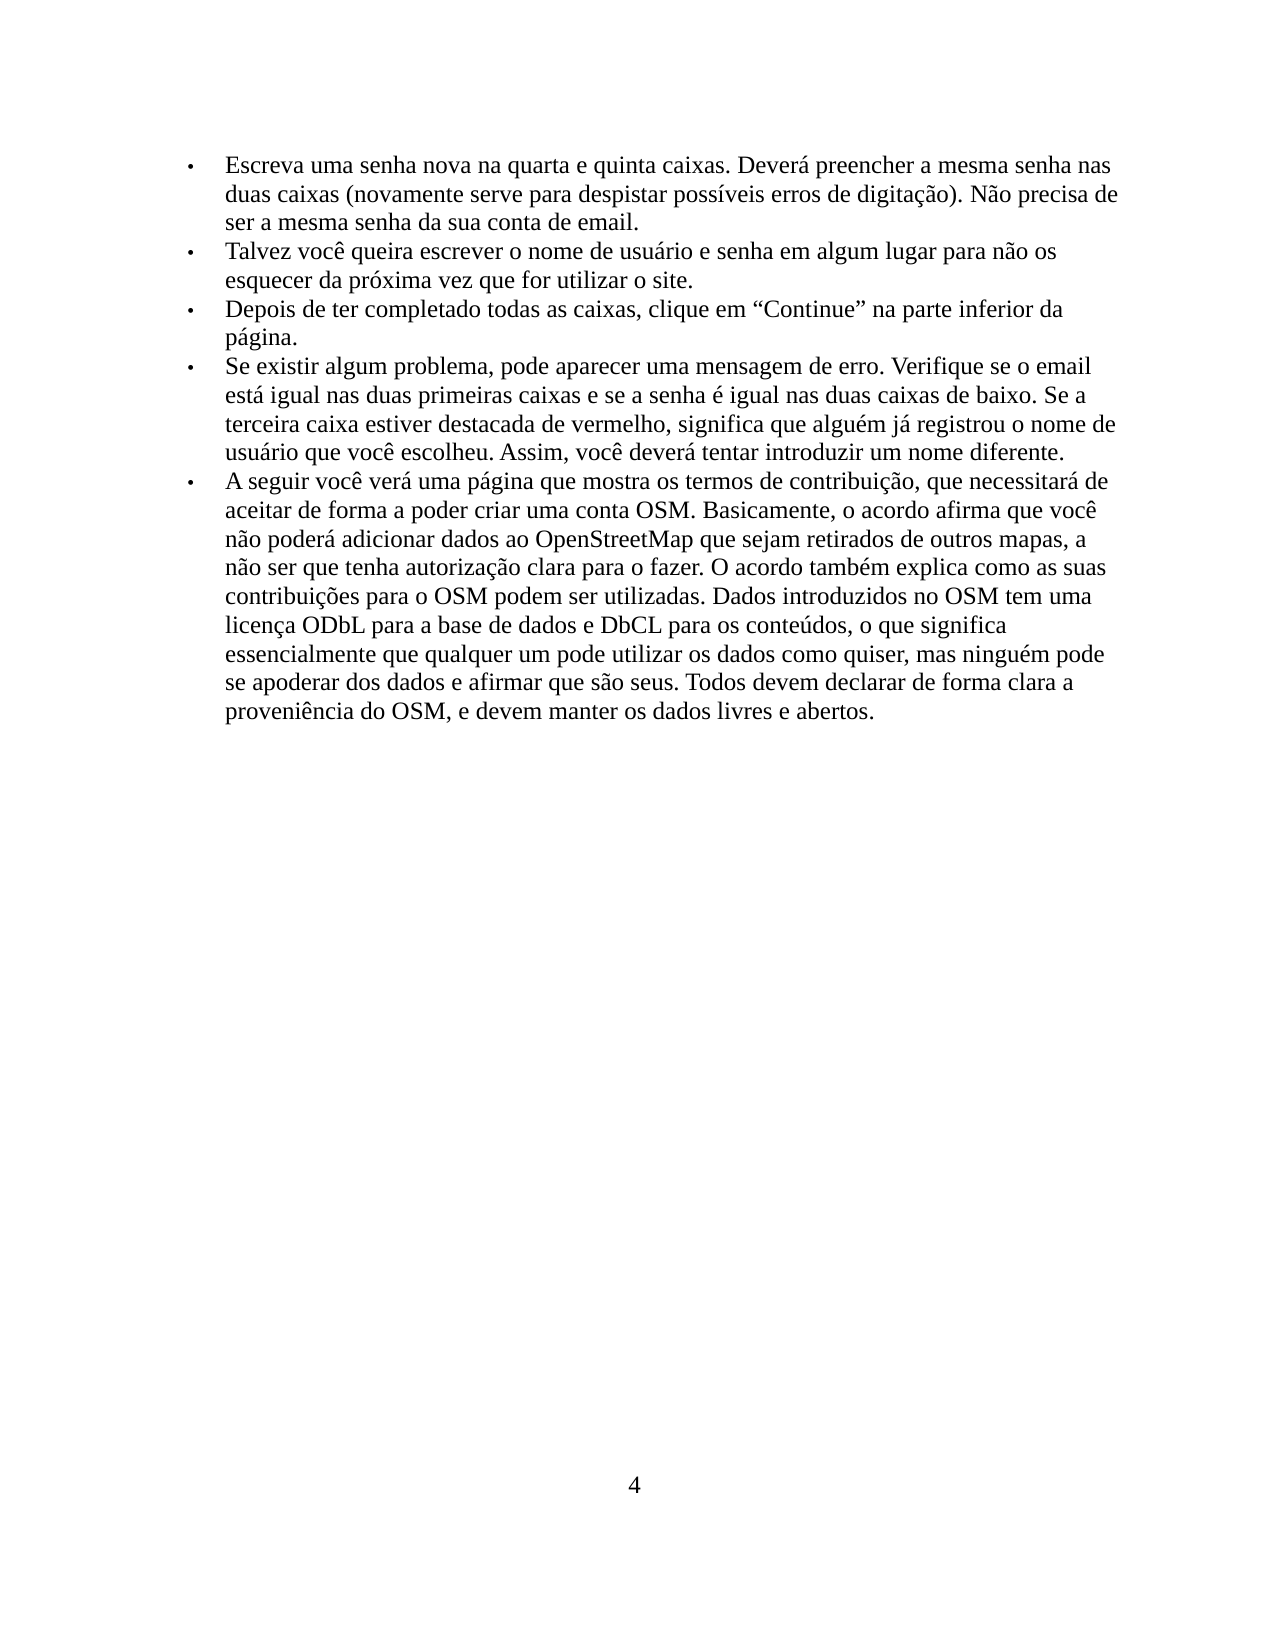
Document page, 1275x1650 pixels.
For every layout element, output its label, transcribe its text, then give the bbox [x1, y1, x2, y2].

list A seguir você verá uma página que mostra os termos de contribuição, que necessitará de aceitar de forma a poder criar uma conta OSM. Basicamente, o acordo afirma que você não poderá adicionar dados ao OpenStreetMap que sejam retirados de outros mapas, a não ser que tenha autorização clara para o fazer. O acordo também explica como as suas contribuições para o OSM podem ser utilizadas. Dados introduzidos no OSM tem uma licença ODbL para a base de dados e DbCL para os conteúdos, o que significa essencialmente que qualquer um pode utilizar os dados como quiser, mas ninguém pode se apoderar dos dados e afirmar que são seus. Todos devem declarar de forma clara a proveniência do OSM, e devem manter os dados livres e abertos. [187, 466, 1125, 725]
list Depois de ter completado todas as caixas, clique em “Continue” na parte inferior da página. [187, 294, 1125, 351]
list Talvez você queira escrever o nome de usuário e senha em algum lugar para não os esquecer da próxima vez que for utilizar o site. [187, 236, 1125, 294]
list Se existir algum problema, pode aparecer uma mensagem de erro. Verifique se o email está igual nas duas primeiras caixas e se a senha é igual nas duas caixas de baixo. Se a terceira caixa estiver destacada de vermelho, significa que alguém já registrou o nome de usuário que você escolheu. Assim, você deverá tentar introduzir um nome diferente. [187, 351, 1125, 466]
list Escreva uma senha nova na quarta e quinta caixas. Deverá preencher a mesma senha nas duas caixas (novamente serve para despistar possíveis erros de digitação). Não precisa de ser a mesma senha da sua conta de email. [187, 150, 1125, 236]
